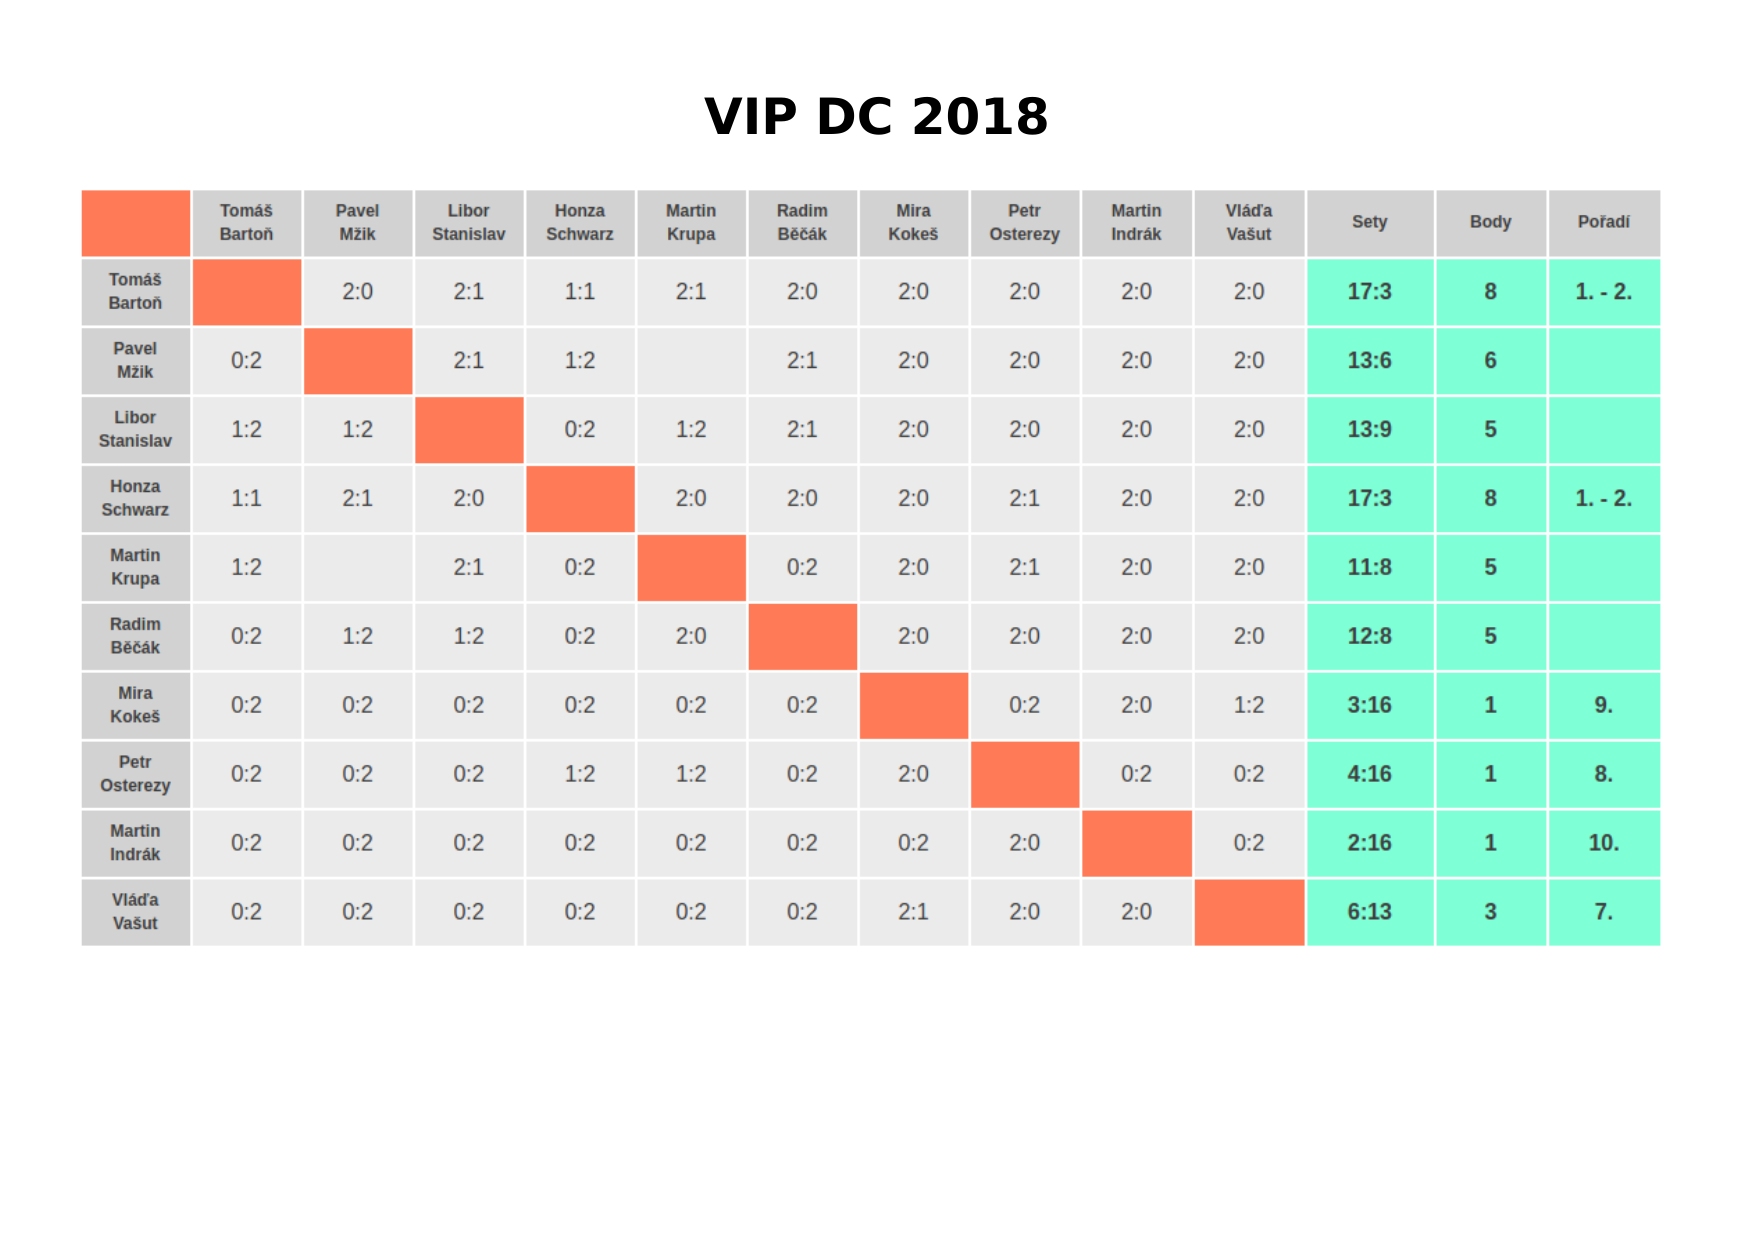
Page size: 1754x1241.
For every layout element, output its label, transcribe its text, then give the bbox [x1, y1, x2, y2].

text VIP DC 2018 [59, 88, 1695, 146]
picture [67, 170, 1687, 961]
